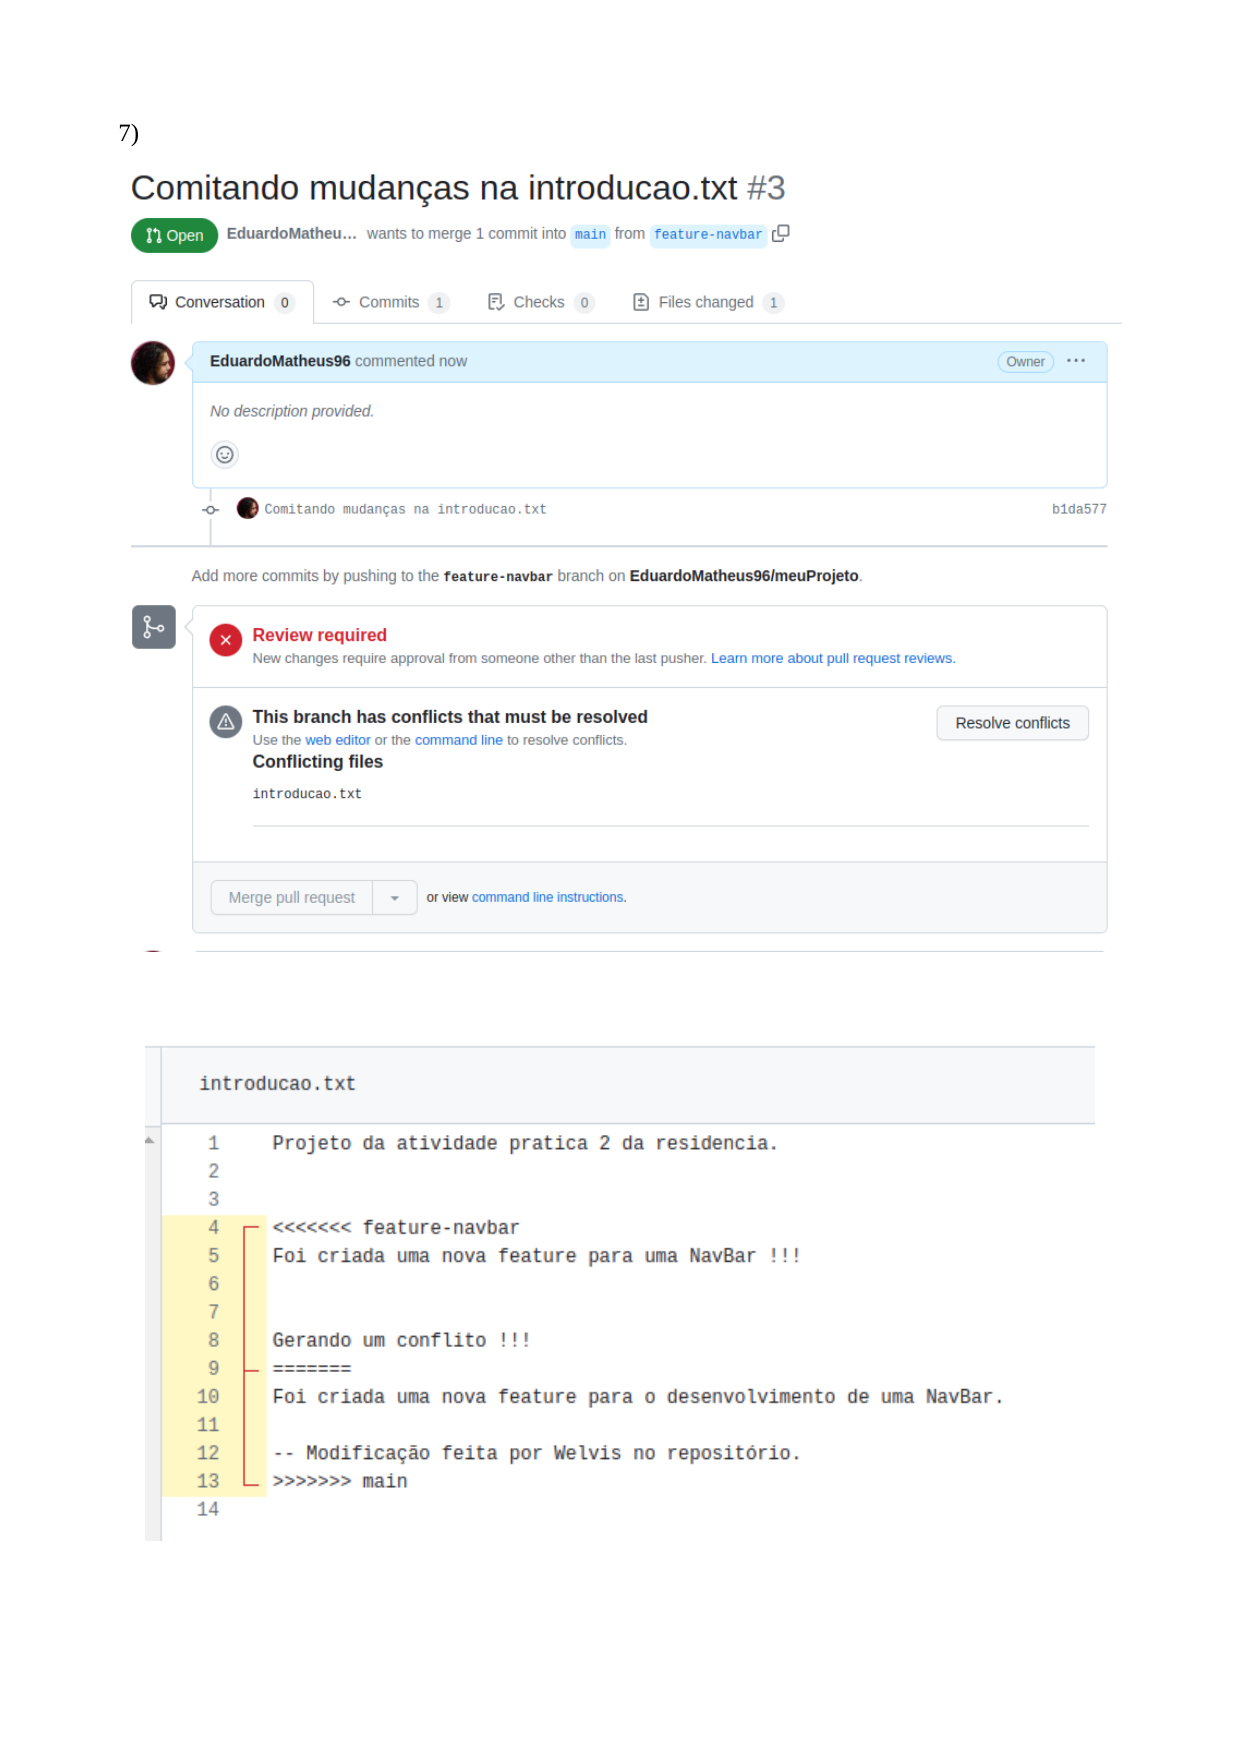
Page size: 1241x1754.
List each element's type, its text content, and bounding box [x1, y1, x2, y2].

picture [118, 157, 1123, 952]
text [118, 952, 1122, 980]
picture [145, 1037, 1096, 1541]
text 7) [118, 118, 1122, 157]
